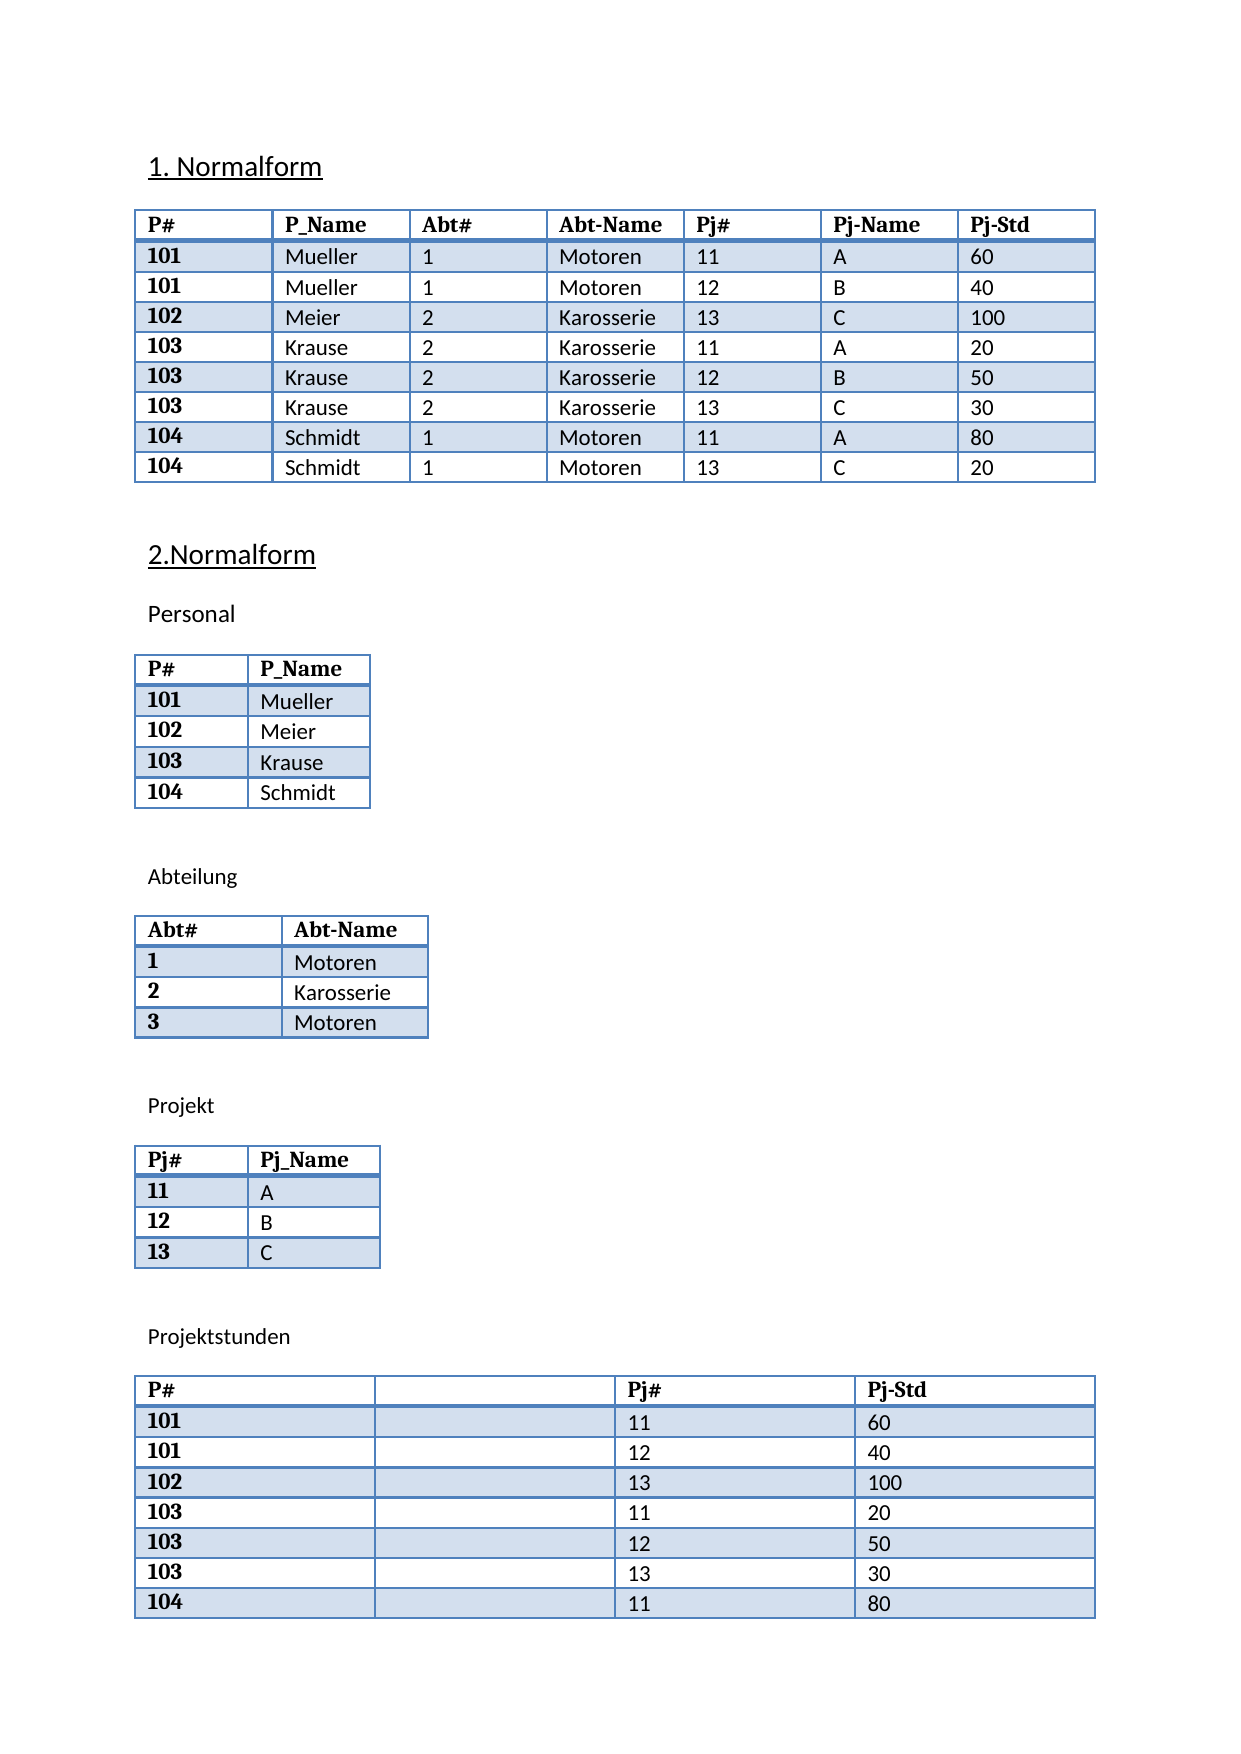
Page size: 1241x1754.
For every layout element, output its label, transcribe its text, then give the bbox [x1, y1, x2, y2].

table_cell 13 [685, 303, 820, 331]
table_cell [376, 1559, 614, 1587]
table_header P# [136, 1377, 374, 1403]
table_cell 30 [959, 393, 1094, 421]
table_cell 11 [616, 1589, 854, 1617]
table_cell 11 [616, 1408, 854, 1436]
table_cell 12 [136, 1208, 247, 1236]
table_cell 11 [685, 333, 820, 361]
text Personal [148, 598, 1093, 629]
table_cell Motoren [283, 1009, 427, 1036]
table_cell 104 [136, 779, 247, 807]
table_header Pj-Name [822, 211, 957, 238]
table_cell 101 [136, 687, 247, 715]
table_cell 103 [136, 1499, 374, 1527]
table_header P_Name [249, 656, 369, 682]
table_cell B [249, 1208, 379, 1236]
table_cell 13 [136, 1239, 247, 1267]
table_cell 80 [959, 423, 1094, 451]
table_cell 11 [616, 1499, 854, 1527]
table_cell 30 [856, 1559, 1094, 1587]
text Abteilung [148, 862, 1093, 890]
table_cell 1 [411, 453, 546, 481]
table_cell Schmidt [274, 453, 409, 481]
table_cell Karosserie [548, 303, 683, 331]
table_header Pj# [136, 1147, 247, 1173]
table_cell Karosserie [283, 978, 427, 1006]
table_cell 102 [136, 1469, 374, 1496]
table_cell 102 [136, 303, 271, 331]
text 2.Normalform [148, 536, 1093, 572]
table_cell 101 [136, 1438, 374, 1466]
table_cell Motoren [548, 453, 683, 481]
table_cell 11 [685, 243, 820, 271]
table_cell 2 [411, 333, 546, 361]
table_cell 102 [136, 717, 247, 746]
table_cell 11 [685, 423, 820, 451]
table_cell Motoren [548, 423, 683, 451]
table_cell Meier [249, 717, 369, 746]
table_cell 2 [411, 393, 546, 421]
table_cell 103 [136, 748, 247, 776]
table_cell 12 [685, 363, 820, 391]
table_header Pj-Std [856, 1377, 1094, 1403]
table_cell 20 [959, 453, 1094, 481]
table_cell [376, 1529, 614, 1557]
table_cell Krause [274, 363, 409, 391]
table_cell 103 [136, 1559, 374, 1587]
table_header Pj# [685, 211, 820, 238]
table_cell 101 [136, 1408, 374, 1436]
table_cell 20 [959, 333, 1094, 361]
table_cell 3 [136, 1009, 281, 1036]
table_cell 101 [136, 273, 271, 301]
table_cell Krause [249, 748, 369, 776]
table_cell 60 [959, 243, 1094, 271]
table_header Abt# [136, 917, 281, 943]
table_cell 50 [856, 1529, 1094, 1557]
table_cell Karosserie [548, 333, 683, 361]
table_cell [376, 1438, 614, 1466]
table_header [376, 1377, 614, 1403]
table_cell Krause [274, 393, 409, 421]
table_cell 100 [959, 303, 1094, 331]
table_header Abt# [411, 211, 546, 238]
table_cell 2 [411, 363, 546, 391]
table_cell 13 [616, 1469, 854, 1496]
table_cell Mueller [274, 273, 409, 301]
table_cell Motoren [283, 948, 427, 976]
table_cell 12 [685, 273, 820, 301]
table_header Pj-Std [959, 211, 1094, 238]
table_cell 103 [136, 1529, 374, 1557]
table_cell 1 [411, 273, 546, 301]
table_cell Meier [274, 303, 409, 331]
table_cell C [822, 453, 957, 481]
table_header Abt-Name [283, 917, 427, 943]
table_cell C [822, 393, 957, 421]
table_header Abt-Name [548, 211, 683, 238]
table_cell 12 [616, 1529, 854, 1557]
table_cell A [822, 333, 957, 361]
table_cell Mueller [274, 243, 409, 271]
table_cell 12 [616, 1438, 854, 1466]
table_cell 60 [856, 1408, 1094, 1436]
table_cell [376, 1408, 614, 1436]
table_cell 100 [856, 1469, 1094, 1496]
table_cell 103 [136, 363, 271, 391]
table_cell 103 [136, 393, 271, 421]
table_cell 13 [616, 1559, 854, 1587]
table_cell 13 [685, 393, 820, 421]
table_cell [376, 1499, 614, 1527]
table_cell Krause [274, 333, 409, 361]
table_cell 2 [136, 978, 281, 1006]
table_cell [376, 1469, 614, 1496]
table_cell 1 [136, 948, 281, 976]
table_cell 50 [959, 363, 1094, 391]
table_cell 40 [856, 1438, 1094, 1466]
table_cell A [249, 1178, 379, 1206]
table_cell 11 [136, 1178, 247, 1206]
table_cell 1 [411, 243, 546, 271]
table_cell Motoren [548, 273, 683, 301]
table_cell 2 [411, 303, 546, 331]
table_cell 13 [685, 453, 820, 481]
table_cell 104 [136, 1589, 374, 1617]
text 1. Normalform [148, 148, 1093, 183]
table_cell 80 [856, 1589, 1094, 1617]
table_cell [376, 1589, 614, 1617]
table_header Pj_Name [249, 1147, 379, 1173]
table_header P_Name [274, 211, 409, 238]
table_cell 103 [136, 333, 271, 361]
table_cell 20 [856, 1499, 1094, 1527]
table_cell C [822, 303, 957, 331]
table_cell 104 [136, 423, 271, 451]
table_cell B [822, 273, 957, 301]
table_cell Mueller [249, 687, 369, 715]
table_header Pj# [616, 1377, 854, 1403]
table_cell B [822, 363, 957, 391]
text Projektstunden [148, 1322, 1093, 1350]
table_header P# [136, 656, 247, 682]
table_cell 104 [136, 453, 271, 481]
table_cell 1 [411, 423, 546, 451]
table_cell A [822, 423, 957, 451]
table_header P# [136, 211, 271, 238]
table_cell Schmidt [274, 423, 409, 451]
table_cell 40 [959, 273, 1094, 301]
table_cell Schmidt [249, 779, 369, 807]
table_cell Motoren [548, 243, 683, 271]
table_cell Karosserie [548, 363, 683, 391]
table_cell A [822, 243, 957, 271]
table_cell 101 [136, 243, 271, 271]
text Projekt [148, 1092, 1093, 1119]
table_cell Karosserie [548, 393, 683, 421]
table_cell C [249, 1239, 379, 1267]
